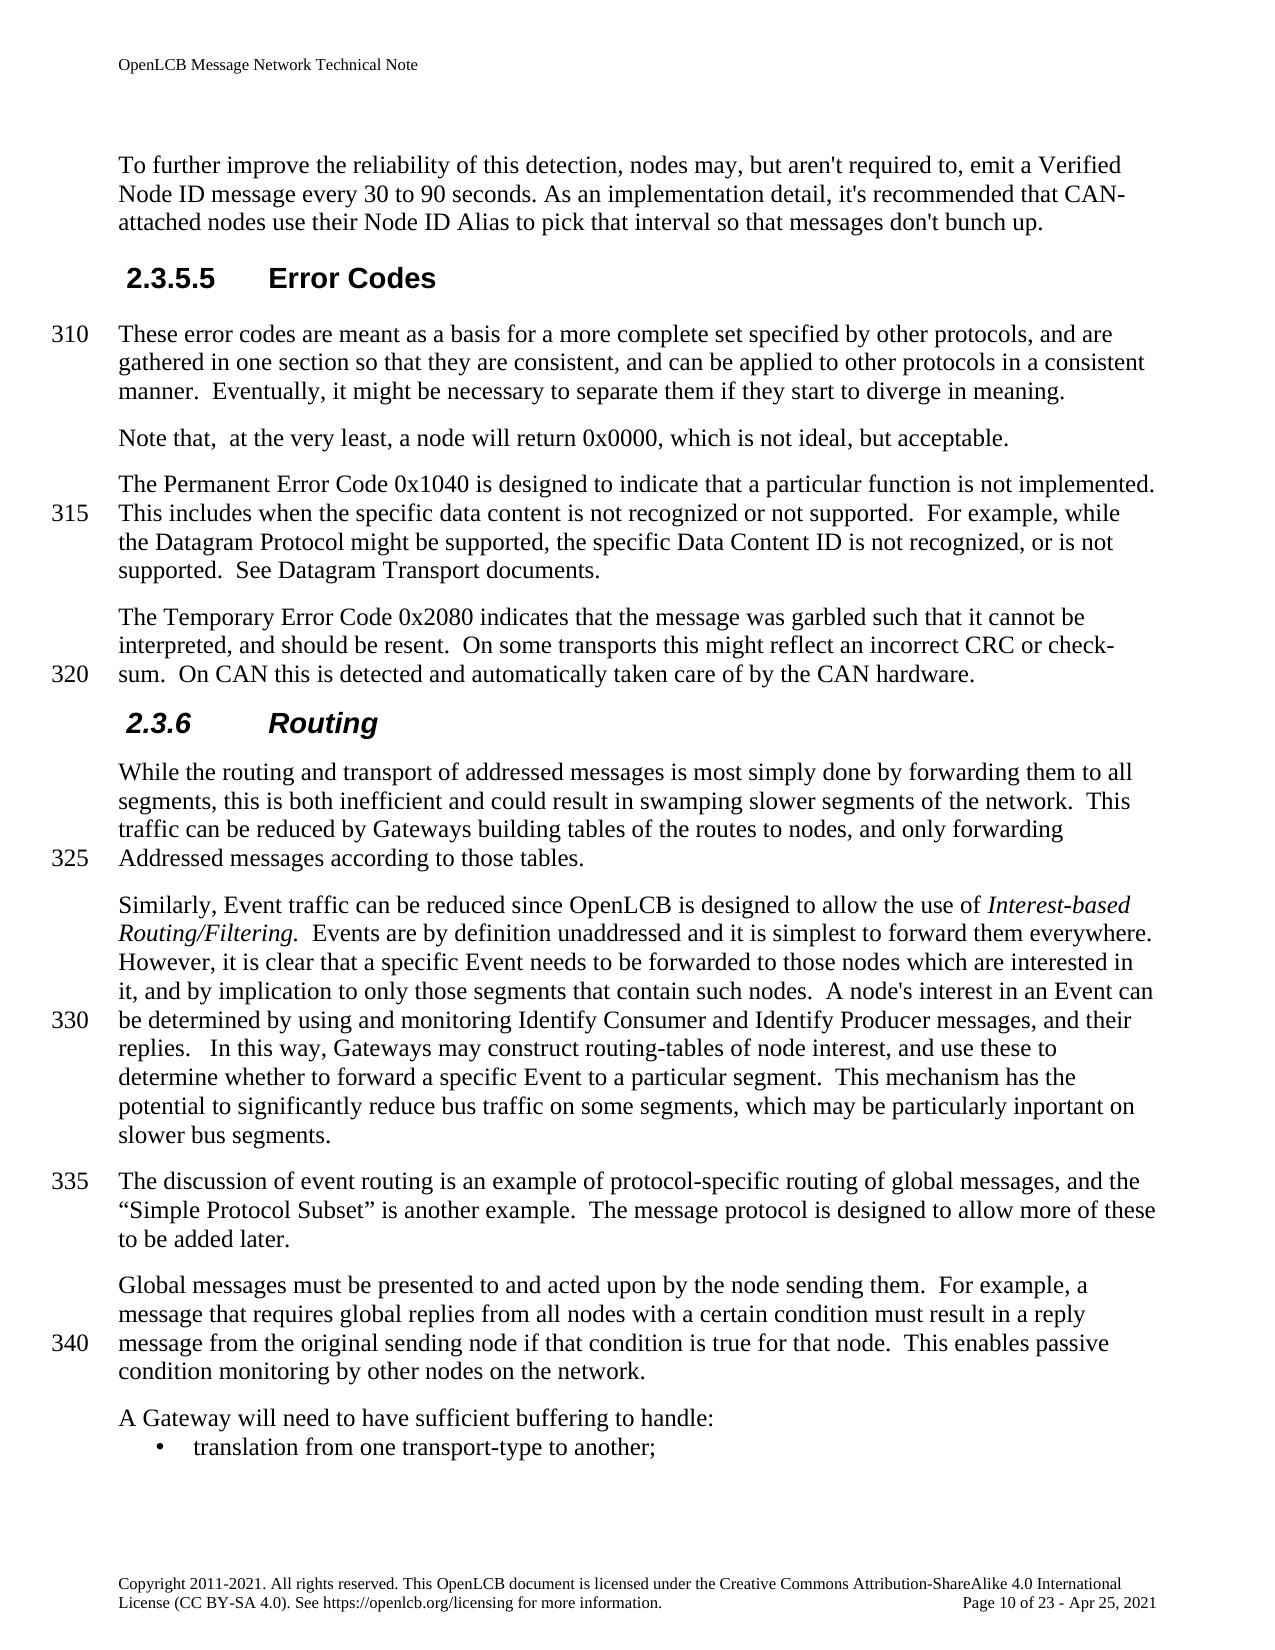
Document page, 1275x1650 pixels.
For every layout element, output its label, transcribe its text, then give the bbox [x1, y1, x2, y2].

text Global messages must be presented to and acted upon by the node sending them. For example, a message that requires global replies from all nodes with a certain condition must result in a reply message from the original sending node if that condition is true for that node. This enables passive condition monitoring by other nodes on the network. [118, 1270, 1157, 1385]
text A Gateway will need to have sufficient buffering to handle: [118, 1403, 1157, 1432]
text Similarly, Event traffic can be reduced since OpenLCB is designed to allow the use of Interest-based Routing/Filtering. Events are by definition unaddressed and it is simplest to forward them everywhere. However, it is clear that a specific Event needs to be forwarded to those nodes which are interested in it, and by implication to only those segments that contain such nodes. A node's interest in an Event can be determined by using and monitoring Identify Consumer and Identify Producer messages, and their replies. In this way, Gateways may construct routing-tables of node interest, and use these to determine whether to forward a specific Event to a particular segment. This mechanism has the potential to significantly reduce bus traffic on some segments, which may be particularly inportant on slower bus segments. [118, 890, 1157, 1148]
subtitle Error Codes [118, 261, 1157, 294]
subtitle Routing [118, 706, 1157, 739]
text These error codes are meant as a basis for a more complete set specified by other protocols, and are gathered in one section so that they are consistent, and can be applied to other protocols in a consistent manner. Eventually, it might be necessary to separate them if they start to diverge in meaning. [118, 319, 1157, 405]
text To further improve the reliability of this detection, nodes may, but aren't required to, emit a Verified Node ID message every 30 to 90 seconds. As an implementation detail, it's recommended that CAN-attached nodes use their Node ID Alias to pick that interval so that messages don't bunch up. [118, 150, 1157, 236]
text The Temporary Error Code 0x2080 indicates that the message was garbled such that it cannot be interpreted, and should be resent. On some transports this might reflect an incorrect CRC or check-sum. On CAN this is detected and automatically taken care of by the CAN hardware. [118, 602, 1157, 688]
text While the routing and transport of addressed messages is most simply done by forwarding them to all segments, this is both inefficient and could result in swamping slower segments of the network. This traffic can be reduced by Gateways building tables of the routes to nodes, and only forwarding Addressed messages according to those tables. [118, 757, 1157, 872]
text The Permanent Error Code 0x1040 is designed to indicate that a particular function is not implemented. This includes when the specific data content is not recognized or not supported. For example, while the Datagram Protocol might be supported, the specific Data Content ID is not recognized, or is not supported. See Datagram Transport documents. [118, 469, 1157, 584]
text Note that, at the very least, a node will return 0x0000, which is not ideal, but acceptable. [118, 423, 1157, 451]
list translation from one transport-type to another; [156, 1432, 1157, 1460]
text The discussion of event routing is an example of protocol-specific routing of global messages, and the “Simple Protocol Subset” is another example. The message protocol is designed to allow more of these to be added later. [118, 1166, 1157, 1252]
